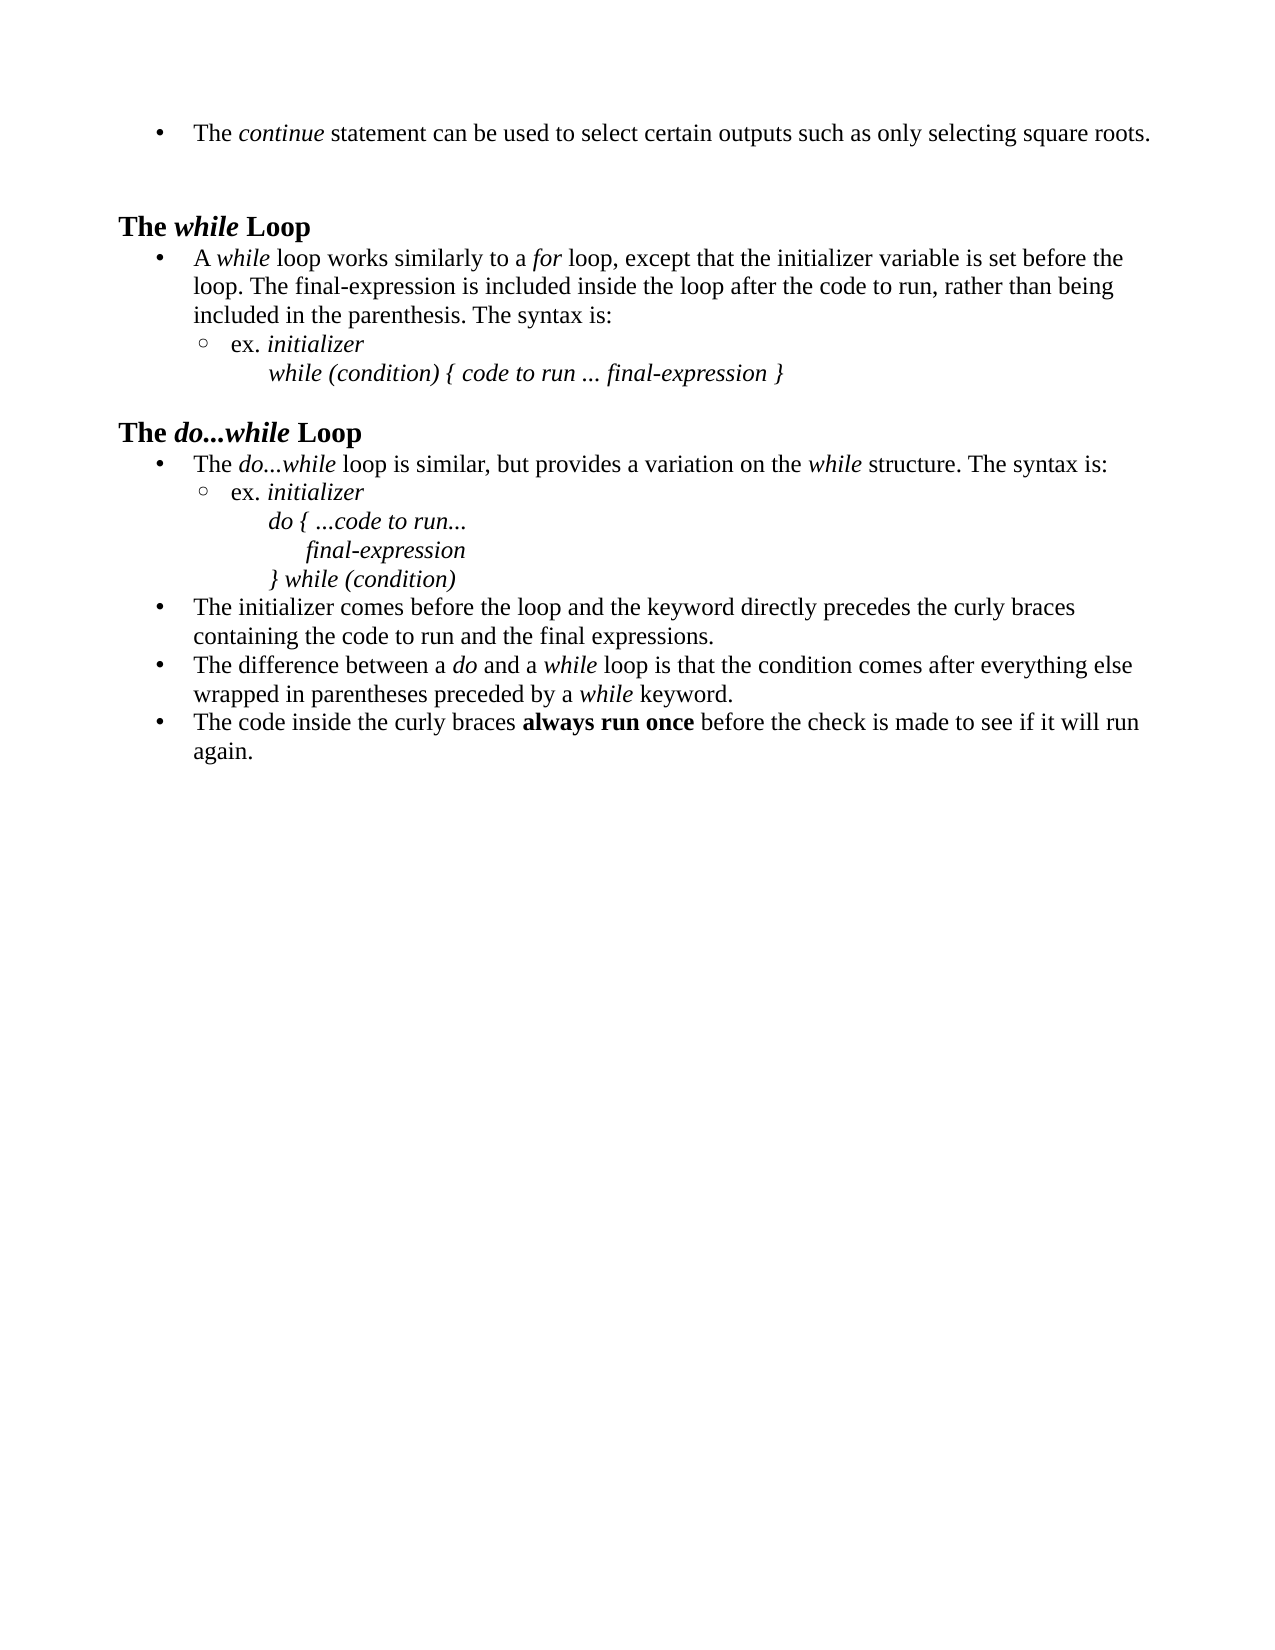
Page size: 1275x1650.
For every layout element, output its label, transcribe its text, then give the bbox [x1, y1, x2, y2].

text The do...while Loop [118, 415, 1157, 449]
list A while loop works similarly to a for loop, except that the initializer variable is set before the loop. The final-expression is included inside the loop after the code to run, rather than being included in the parenthesis. The syntax is: [156, 243, 1157, 329]
list The initializer comes before the loop and the keyword directly precedes the curly braces containing the code to run and the final expressions. [156, 592, 1157, 650]
text The while Loop [118, 209, 1157, 243]
list do { ...code to run... [231, 506, 1157, 535]
list The difference between a do and a while loop is that the condition comes after everything else wrapped in parentheses preceded by a while keyword. [156, 650, 1157, 707]
list final-expression [268, 535, 1157, 564]
list The do...while loop is similar, but provides a variation on the while structure. The syntax is: [156, 449, 1157, 477]
list The code inside the curly braces always run once before the check is made to see if it will run again. [156, 707, 1157, 765]
list } while (condition) [231, 564, 1157, 592]
list The continue statement can be used to select certain outputs such as only selecting square roots. [156, 118, 1157, 147]
list while (condition) { code to run ... final-expression } [231, 358, 1157, 386]
list ex. initializer [193, 477, 1157, 506]
list ex. initializer [193, 329, 1157, 358]
